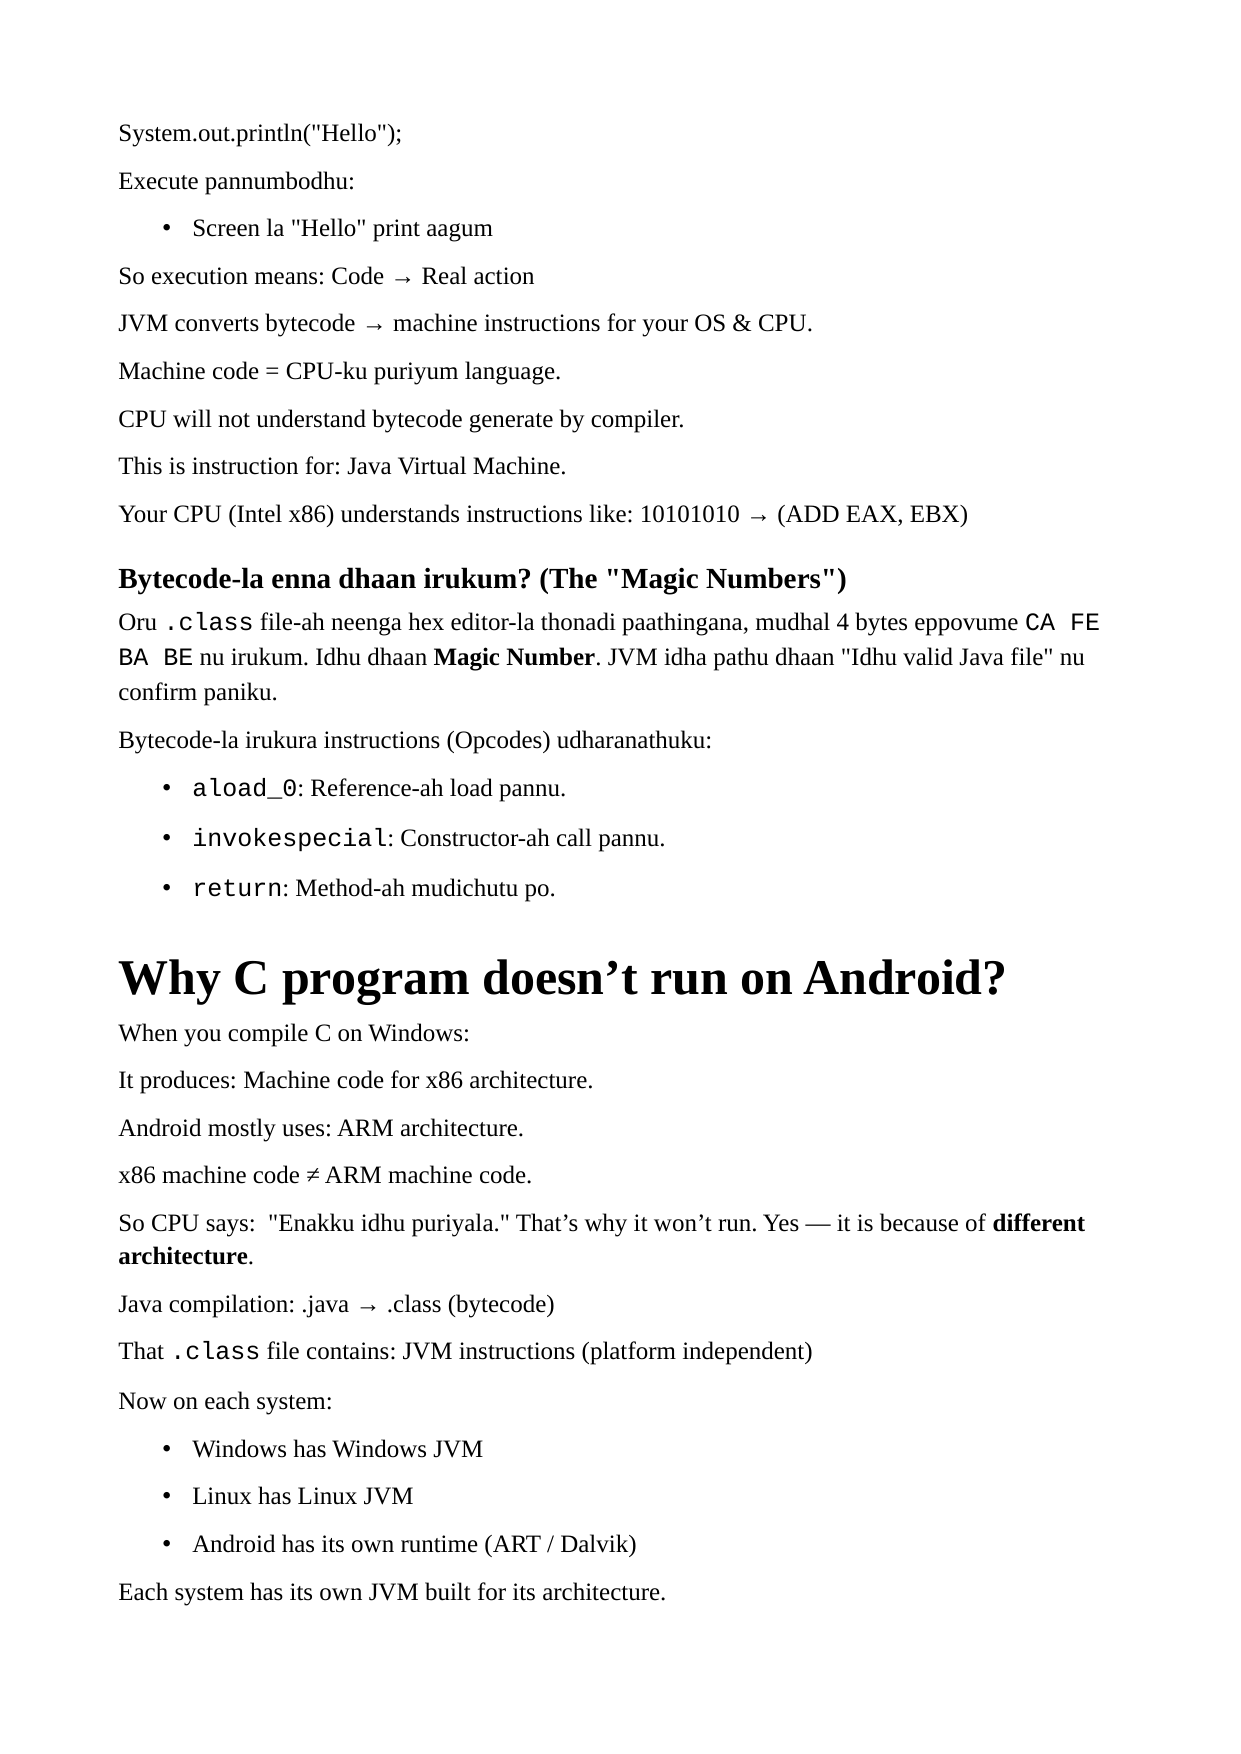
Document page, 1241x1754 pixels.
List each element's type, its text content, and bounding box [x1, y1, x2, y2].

text This is instruction for: Java Virtual Machine. [118, 451, 1122, 480]
text Android mostly uses: ARM architecture. [118, 1113, 1122, 1142]
text Java compilation: .java → .class (bytecode) [118, 1289, 1122, 1317]
text That .class file contains: JVM instructions (platform independent) [118, 1336, 1122, 1367]
text System.out.println("Hello"); [118, 118, 1122, 147]
text Oru .class file-ah neenga hex editor-la thonadi paathingana, mudhal 4 bytes eppovume CA FE BA BE nu irukum. Idhu dhaan Magic Number. JVM idha pathu dhaan "Idhu valid Java file" nu confirm paniku. [118, 607, 1122, 706]
list Windows has Windows JVM [162, 1434, 1122, 1463]
text So execution means: Code → Real action [118, 261, 1122, 290]
list aload_0: Reference-ah load pannu. [162, 773, 1122, 803]
text Machine code = CPU-ku puriyum language. [118, 356, 1122, 385]
text Execute pannumbodhu: [118, 166, 1122, 194]
list invokespecial: Constructor-ah call pannu. [162, 823, 1122, 853]
text JVM converts bytecode → machine instructions for your OS & CPU. [118, 308, 1122, 337]
text Each system has its own JVM built for its architecture. [118, 1577, 1122, 1605]
subtitle Bytecode-la enna dhaan irukum? (The "Magic Numbers") [118, 561, 1122, 595]
list Linux has Linux JVM [162, 1481, 1122, 1510]
text Your CPU (Intel x86) understands instructions like: 10101010 → (ADD EAX, EBX) [118, 499, 1122, 528]
text Bytecode-la irukura instructions (Opcodes) udharanathuku: [118, 725, 1122, 754]
list return: Method-ah mudichutu po. [162, 873, 1122, 903]
list Android has its own runtime (ART / Dalvik) [162, 1529, 1122, 1558]
list Screen la "Hello" print aagum [162, 213, 1122, 242]
text When you compile C on Windows: [118, 1018, 1122, 1046]
text So CPU says: "Enakku idhu puriyala." That’s why it won’t run. Yes — it is because of different architecture. [118, 1208, 1122, 1270]
text It produces: Machine code for x86 architecture. [118, 1065, 1122, 1094]
subtitle Why C program doesn’t run on Android? [118, 948, 1122, 1005]
text CPU will not understand bytecode generate by compiler. [118, 404, 1122, 432]
text x86 machine code ≠ ARM machine code. [118, 1160, 1122, 1189]
text Now on each system: [118, 1386, 1122, 1415]
